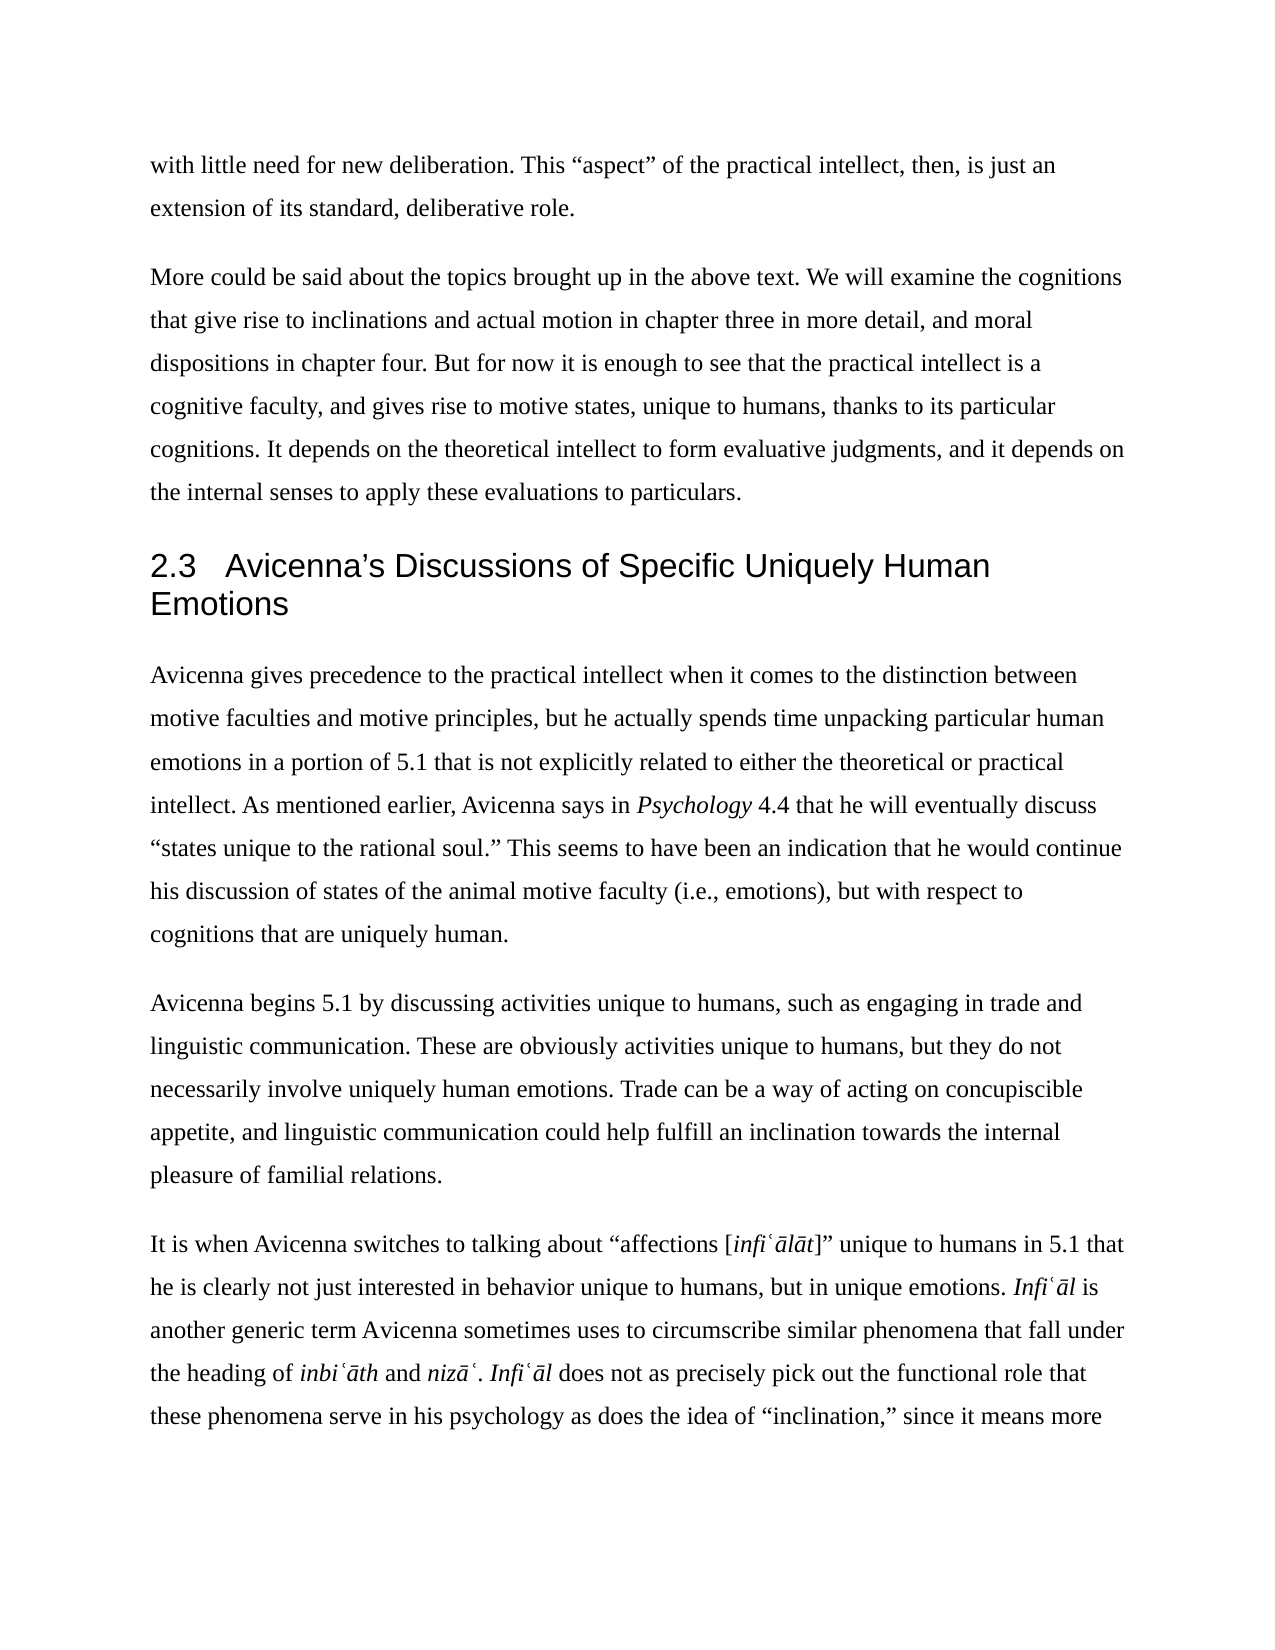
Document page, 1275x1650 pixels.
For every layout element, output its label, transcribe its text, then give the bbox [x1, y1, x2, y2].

text More could be said about the topics brought up in the above text. We will examine the cognitions that give rise to inclinations and actual motion in chapter three in more detail, and moral dispositions in chapter four. But for now it is enough to see that the practical intellect is a cognitive faculty, and gives rise to motive states, unique to humans, thanks to its particular cognitions. It depends on the theoretical intellect to form evaluative judgments, and it depends on the internal senses to apply these evaluations to particulars. [150, 262, 1125, 506]
text Avicenna gives precedence to the practical intellect when it comes to the distinction between motive faculties and motive principles, but he actually spends time unpacking particular human emotions in a portion of 5.1 that is not explicitly related to either the theoretical or practical intellect. As mentioned earlier, Avicenna says in Psychology 4.4 that he will eventually discuss “states unique to the rational soul.” This seems to have been an indication that he would continue his discussion of states of the animal motive faculty (i.e., emotions), but with respect to cognitions that are uniquely human. [150, 660, 1125, 948]
subtitle 2.3 Avicenna’s Discussions of Specific Uniquely Human Emotions [150, 546, 1125, 623]
text with little need for new deliberation. This “aspect” of the practical intellect, then, is just an extension of its standard, deliberative role. [150, 150, 1125, 222]
text It is when Avicenna switches to talking about “affections [infiʿālāt]” unique to humans in 5.1 that he is clearly not just interested in behavior unique to humans, but in unique emotions. Infiʿāl is another generic term Avicenna sometimes uses to circumscribe similar phenomena that fall under the heading of inbiʿāth and nizāʿ. Infiʿāl does not as precisely pick out the functional role that these phenomena serve in his psychology as does the idea of “inclination,” since it means more [150, 1229, 1125, 1430]
text Avicenna begins 5.1 by discussing activities unique to humans, such as engaging in trade and linguistic communication. These are obviously activities unique to humans, but they do not necessarily involve uniquely human emotions. Trade can be a way of acting on concupiscible appetite, and linguistic communication could help fulfill an inclination towards the internal pleasure of familial relations. [150, 988, 1125, 1189]
